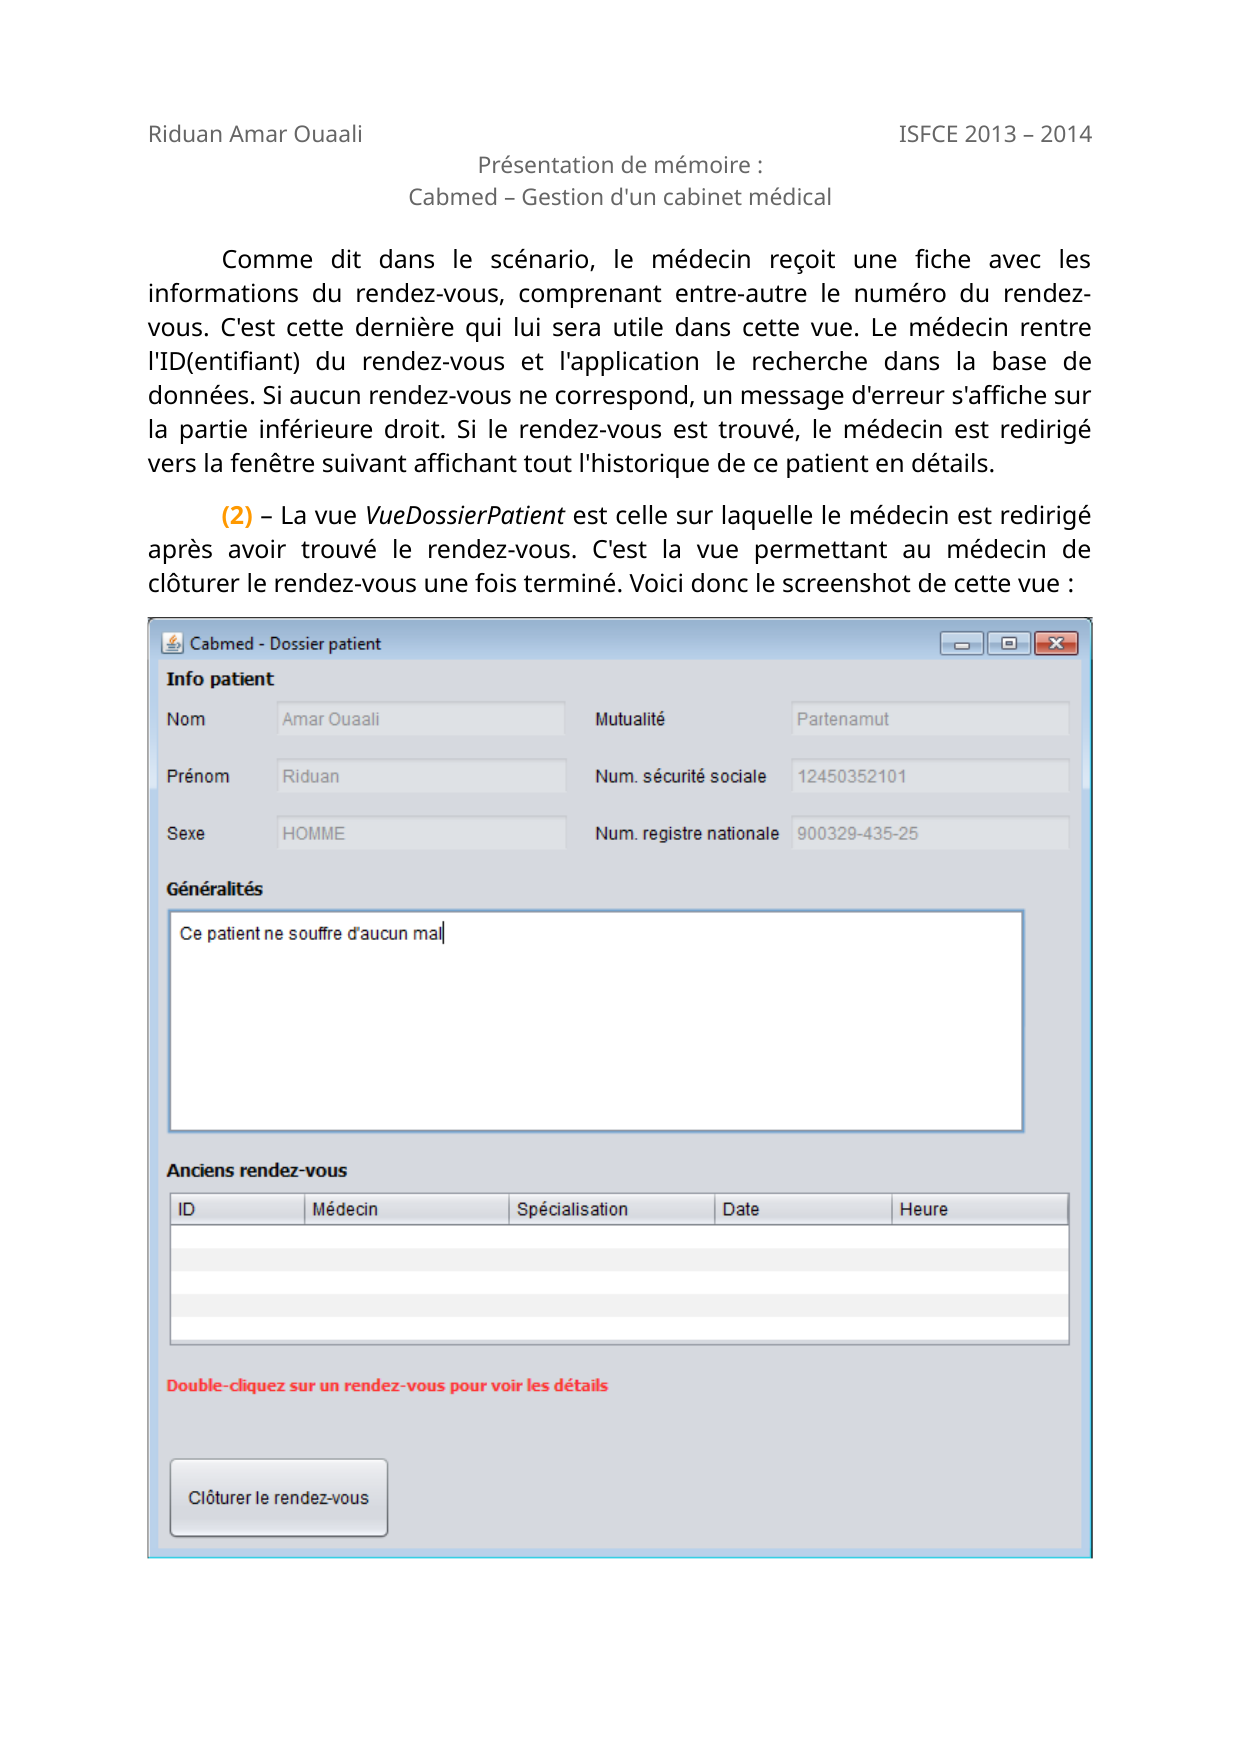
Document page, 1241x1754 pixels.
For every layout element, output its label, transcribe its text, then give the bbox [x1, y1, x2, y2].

text Comme dit dans le scénario, le médecin reçoit une fiche avec les informations du rendez-vous, comprenant entre-autre le numéro du rendez-vous. C'est cette dernière qui lui sera utile dans cette vue. Le médecin rentre l'ID(entifiant) du rendez-vous et l'application le recherche dans la base de données. Si aucun rendez-vous ne correspond, un message d'erreur s'affiche sur la partie inférieure droit. Si le rendez-vous est trouvé, le médecin est redirigé vers la fenêtre suivant affichant tout l'historique de ce patient en détails. [148, 241, 1093, 480]
text (2) – La vue VueDossierPatient est celle sur laquelle le médecin est redirigé après avoir trouvé le rendez-vous. C'est la vue permettant au médecin de clôturer le rendez-vous une fois terminé. Voici donc le screenshot de cette vue : [148, 497, 1093, 600]
picture [147, 617, 1093, 1560]
